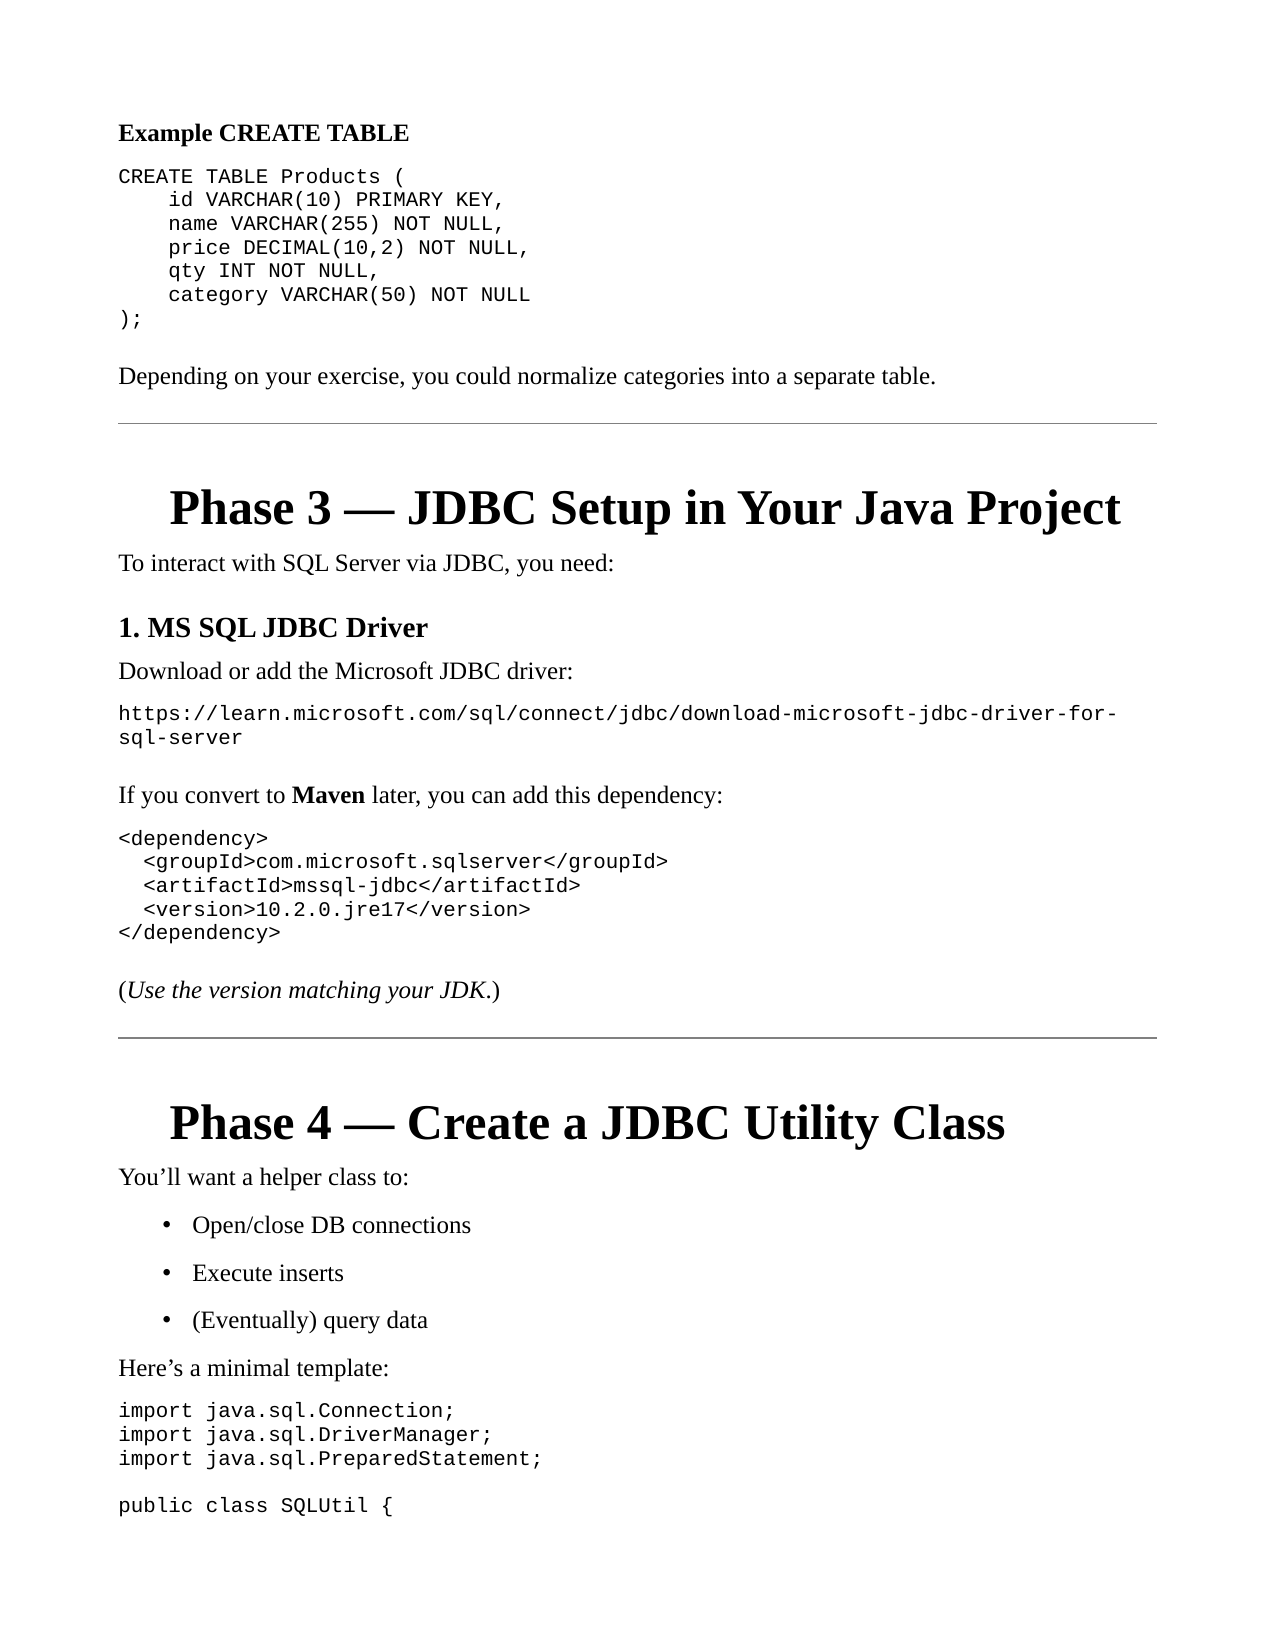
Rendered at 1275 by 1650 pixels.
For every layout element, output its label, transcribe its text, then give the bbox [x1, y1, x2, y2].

text If you convert to Maven later, you can add this dependency: [118, 780, 1157, 809]
text </dependency> [118, 922, 1157, 946]
text id VARCHAR(10) PRIMARY KEY, [118, 189, 1157, 213]
text <groupId>com.microsoft.sqlserver</groupId> [118, 851, 1157, 875]
text Here’s a minimal template: [118, 1353, 1157, 1382]
subtitle 🧩 Phase 4 — Create a JDBC Utility Class [118, 1092, 1157, 1150]
subtitle 🧠 Phase 3 — JDBC Setup in Your Java Project [118, 478, 1157, 535]
text qty INT NOT NULL, [118, 260, 1157, 284]
text Depending on your exercise, you could normalize categories into a separate table. [118, 361, 1157, 389]
text name VARCHAR(255) NOT NULL, [118, 213, 1157, 237]
text <dependency> [118, 828, 1157, 851]
text <artifactId>mssql-jdbc</artifactId> [118, 875, 1157, 899]
text price DECIMAL(10,2) NOT NULL, [118, 237, 1157, 260]
list Execute inserts [162, 1258, 1157, 1286]
text public class SQLUtil { [118, 1495, 1157, 1519]
subtitle 1. MS SQL JDBC Driver [118, 610, 1157, 643]
text ); [118, 308, 1157, 331]
text import java.sql.DriverManager; [118, 1424, 1157, 1448]
text <version>10.2.0.jre17</version> [118, 899, 1157, 922]
text CREATE TABLE Products ( [118, 166, 1157, 189]
text import java.sql.PreparedStatement; [118, 1448, 1157, 1471]
list Open/close DB connections [162, 1210, 1157, 1239]
text (Use the version matching your JDK.) [118, 976, 1157, 1004]
text https://learn.microsoft.com/sql/connect/jdbc/download-microsoft-jdbc-driver-for-sql-server [118, 703, 1157, 751]
text You’ll want a helper class to: [118, 1162, 1157, 1191]
text Example CREATE TABLE [118, 118, 1157, 147]
text Download or add the Microsoft JDBC driver: [118, 656, 1157, 684]
list (Eventually) query data [162, 1305, 1157, 1334]
text category VARCHAR(50) NOT NULL [118, 284, 1157, 308]
text import java.sql.Connection; [118, 1400, 1157, 1424]
text To interact with SQL Server via JDBC, you need: [118, 548, 1157, 576]
